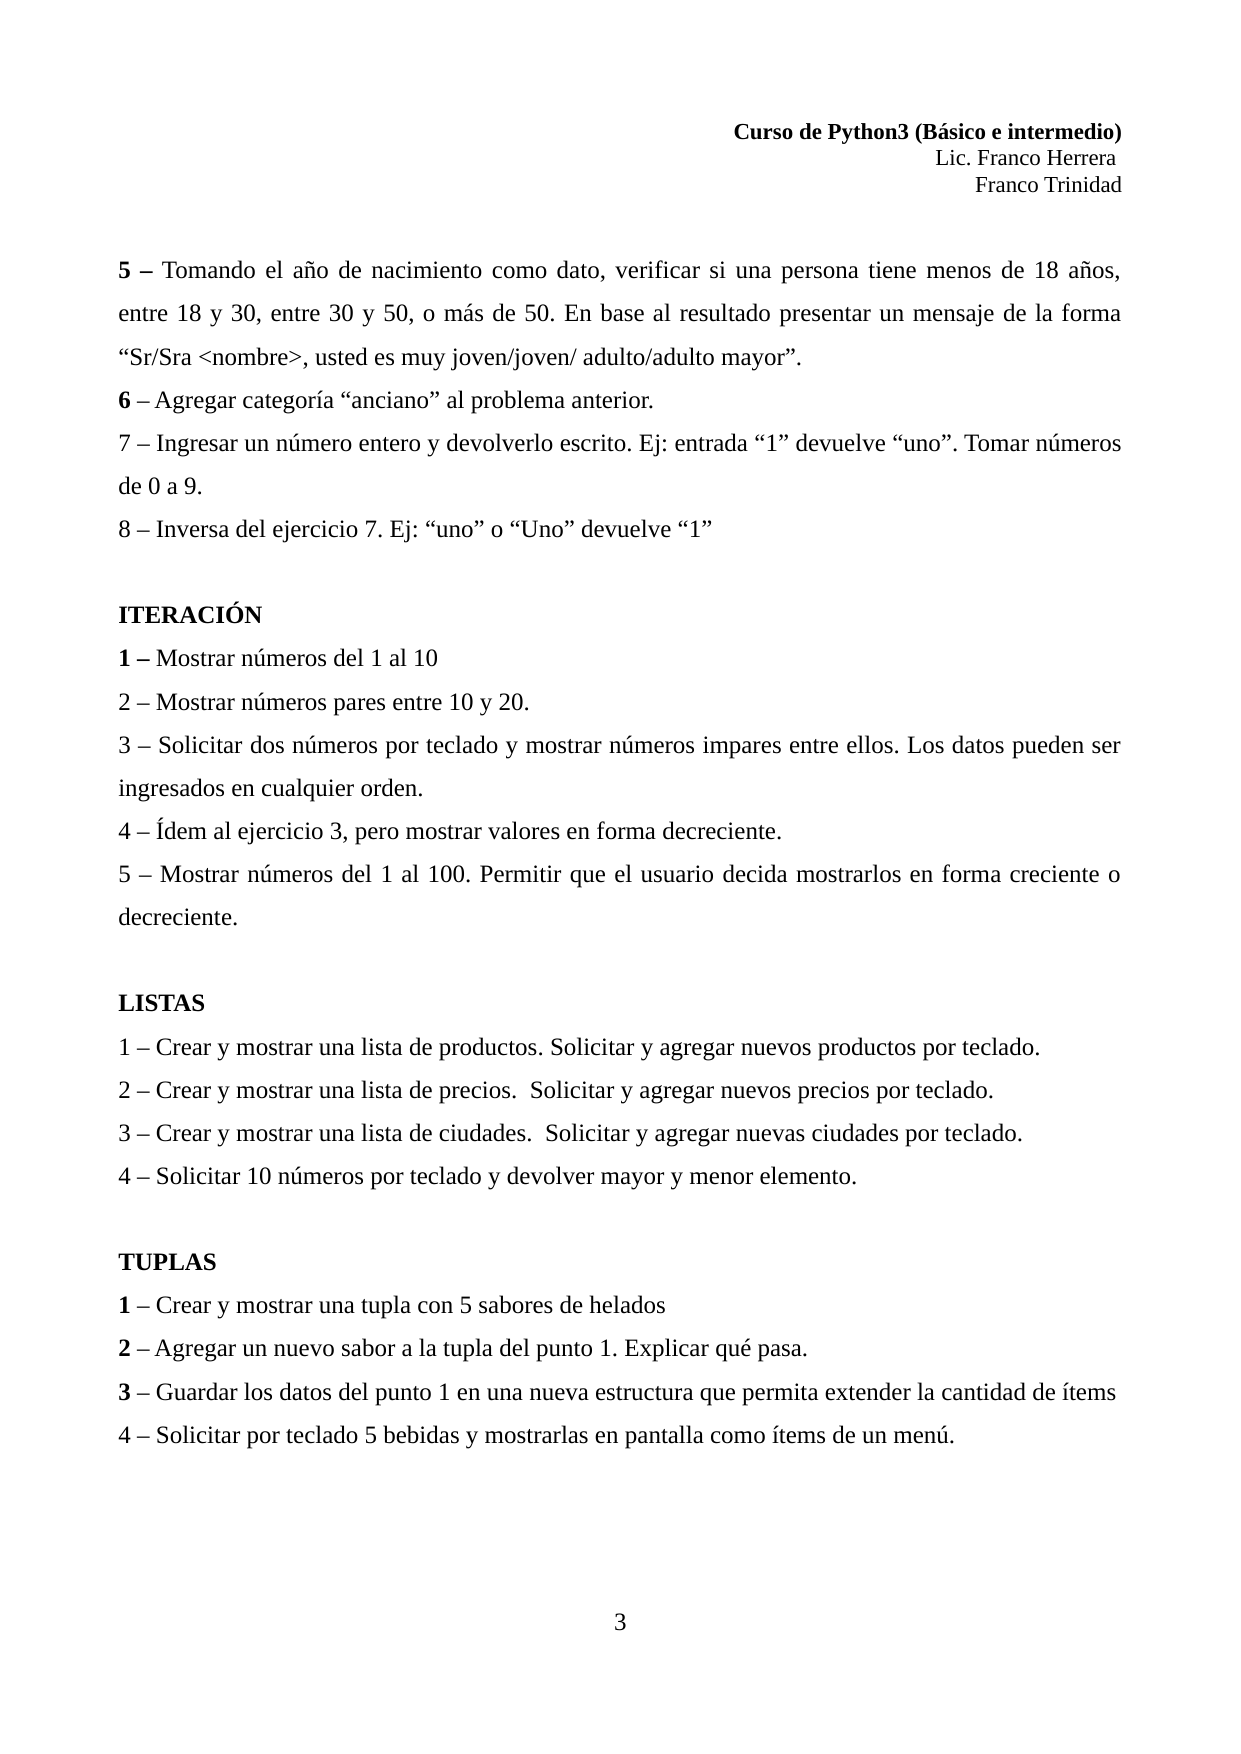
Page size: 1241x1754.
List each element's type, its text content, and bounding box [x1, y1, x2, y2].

text 4 – Solicitar por teclado 5 bebidas y mostrarlas en pantalla como ítems de un menú. [118, 1420, 1122, 1448]
text 8 – Inversa del ejercicio 7. Ej: “uno” o “Uno” devuelve “1” [118, 514, 1122, 543]
text 2 – Agregar un nuevo sabor a la tupla del punto 1. Explicar qué pasa. [118, 1333, 1122, 1362]
text 5 – Mostrar números del 1 al 100. Permitir que el usuario decida mostrarlos en forma creciente o decreciente. [118, 859, 1122, 931]
text 1 – Crear y mostrar una tupla con 5 sabores de helados [118, 1290, 1122, 1319]
text TUPLAS [118, 1247, 1122, 1276]
text 7 – Ingresar un número entero y devolverlo escrito. Ej: entrada “1” devuelve “uno”. Tomar números de 0 a 9. [118, 428, 1122, 500]
text 3 – Guardar los datos del punto 1 en una nueva estructura que permita extender la cantidad de ítems [118, 1377, 1122, 1405]
text 2 – Mostrar números pares entre 10 y 20. [118, 687, 1122, 715]
text 4 – Solicitar 10 números por teclado y devolver mayor y menor elemento. [118, 1161, 1122, 1190]
text 2 – Crear y mostrar una lista de precios. Solicitar y agregar nuevos precios por teclado. [118, 1075, 1122, 1103]
text 5 – Tomando el año de nacimiento como dato, verificar si una persona tiene menos de 18 años, entre 18 y 30, entre 30 y 50, o más de 50. En base al resultado presentar un mensaje de la forma “Sr/Sra <nombre>, usted es muy joven/joven/ adulto/adulto mayor”. [118, 255, 1122, 370]
text ITERACIÓN [118, 600, 1122, 629]
text 1 – Mostrar números del 1 al 10 [118, 643, 1122, 672]
text 4 – Ídem al ejercicio 3, pero mostrar valores en forma decreciente. [118, 816, 1122, 845]
text 3 – Crear y mostrar una lista de ciudades. Solicitar y agregar nuevas ciudades por teclado. [118, 1118, 1122, 1147]
text 6 – Agregar categoría “anciano” al problema anterior. [118, 385, 1122, 413]
text 3 – Solicitar dos números por teclado y mostrar números impares entre ellos. Los datos pueden ser ingresados en cualquier orden. [118, 730, 1122, 802]
text 1 – Crear y mostrar una lista de productos. Solicitar y agregar nuevos productos por teclado. [118, 1032, 1122, 1060]
text LISTAS [118, 988, 1122, 1017]
